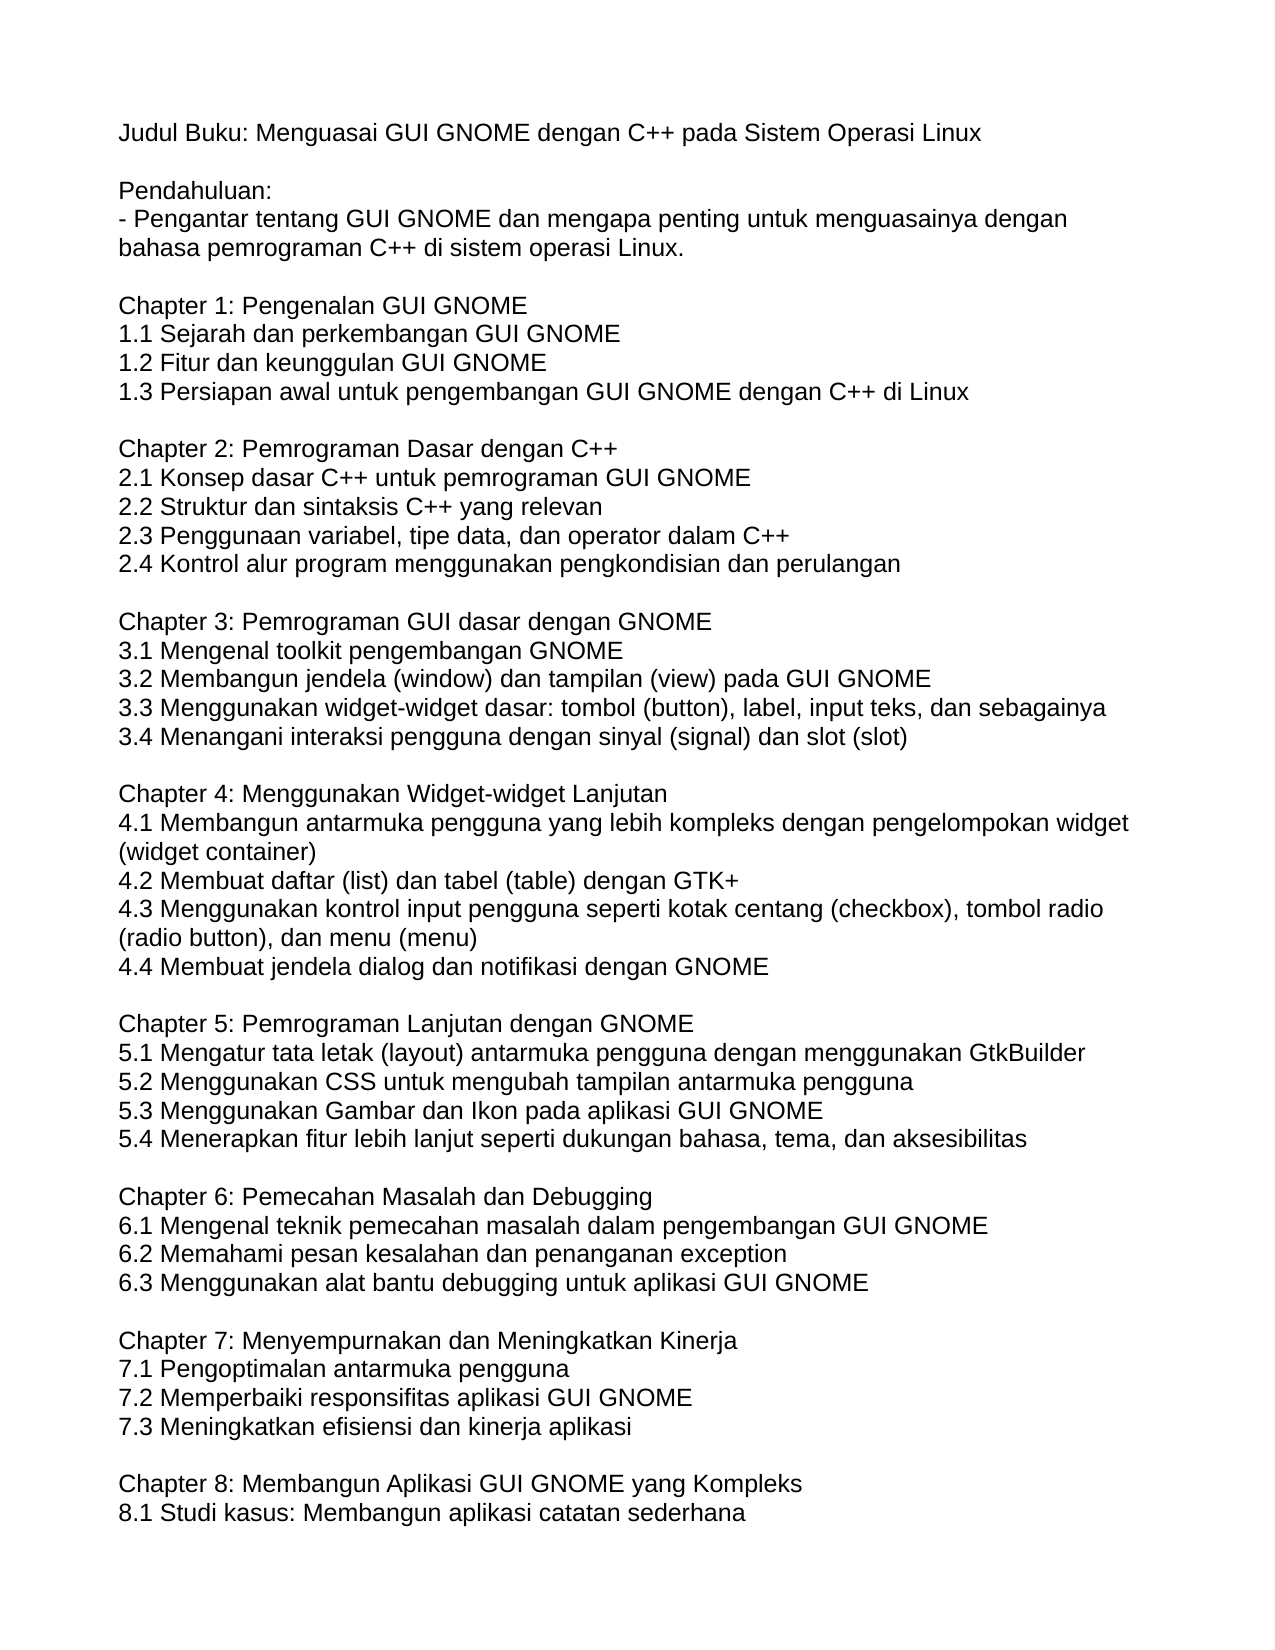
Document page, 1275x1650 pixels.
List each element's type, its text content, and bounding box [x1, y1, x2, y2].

text 4.3 Menggunakan kontrol input pengguna seperti kotak centang (checkbox), tombol radio (radio button), dan menu (menu) [118, 894, 1157, 952]
text 6.1 Mengenal teknik pemecahan masalah dalam pengembangan GUI GNOME [118, 1211, 1157, 1239]
text 2.2 Struktur dan sintaksis C++ yang relevan [118, 492, 1157, 521]
text Chapter 7: Menyempurnakan dan Meningkatkan Kinerja [118, 1326, 1157, 1354]
text 3.3 Menggunakan widget-widget dasar: tombol (button), label, input teks, dan sebagainya [118, 693, 1157, 722]
text 7.1 Pengoptimalan antarmuka pengguna [118, 1354, 1157, 1383]
text 6.2 Memahami pesan kesalahan dan penanganan exception [118, 1239, 1157, 1268]
text Chapter 5: Pemrograman Lanjutan dengan GNOME [118, 1009, 1157, 1038]
text - Pengantar tentang GUI GNOME dan mengapa penting untuk menguasainya dengan bahasa pemrograman C++ di sistem operasi Linux. [118, 204, 1157, 262]
text 5.1 Mengatur tata letak (layout) antarmuka pengguna dengan menggunakan GtkBuilder [118, 1038, 1157, 1067]
text Chapter 1: Pengenalan GUI GNOME [118, 291, 1157, 319]
text Chapter 3: Pemrograman GUI dasar dengan GNOME [118, 607, 1157, 636]
text Pendahuluan: [118, 176, 1157, 204]
text 2.1 Konsep dasar C++ untuk pemrograman GUI GNOME [118, 463, 1157, 492]
text 2.4 Kontrol alur program menggunakan pengkondisian dan perulangan [118, 549, 1157, 578]
text 1.2 Fitur dan keunggulan GUI GNOME [118, 348, 1157, 377]
text 4.4 Membuat jendela dialog dan notifikasi dengan GNOME [118, 952, 1157, 981]
text 5.3 Menggunakan Gambar dan Ikon pada aplikasi GUI GNOME [118, 1096, 1157, 1124]
text Judul Buku: Menguasai GUI GNOME dengan C++ pada Sistem Operasi Linux [118, 118, 1157, 147]
text Chapter 2: Pemrograman Dasar dengan C++ [118, 434, 1157, 463]
text 5.4 Menerapkan fitur lebih lanjut seperti dukungan bahasa, tema, dan aksesibilitas [118, 1124, 1157, 1153]
text 1.1 Sejarah dan perkembangan GUI GNOME [118, 319, 1157, 348]
text 2.3 Penggunaan variabel, tipe data, dan operator dalam C++ [118, 521, 1157, 549]
text 3.1 Mengenal toolkit pengembangan GNOME [118, 636, 1157, 664]
text 3.4 Menangani interaksi pengguna dengan sinyal (signal) dan slot (slot) [118, 722, 1157, 751]
text 8.1 Studi kasus: Membangun aplikasi catatan sederhana [118, 1498, 1157, 1527]
text 3.2 Membangun jendela (window) dan tampilan (view) pada GUI GNOME [118, 664, 1157, 693]
text 6.3 Menggunakan alat bantu debugging untuk aplikasi GUI GNOME [118, 1268, 1157, 1297]
text 1.3 Persiapan awal untuk pengembangan GUI GNOME dengan C++ di Linux [118, 377, 1157, 406]
text 7.3 Meningkatkan efisiensi dan kinerja aplikasi [118, 1412, 1157, 1441]
text Chapter 8: Membangun Aplikasi GUI GNOME yang Kompleks [118, 1469, 1157, 1498]
text Chapter 4: Menggunakan Widget-widget Lanjutan [118, 779, 1157, 808]
text 4.2 Membuat daftar (list) dan tabel (table) dengan GTK+ [118, 866, 1157, 894]
text 4.1 Membangun antarmuka pengguna yang lebih kompleks dengan pengelompokan widget (widget container) [118, 808, 1157, 866]
text 7.2 Memperbaiki responsifitas aplikasi GUI GNOME [118, 1383, 1157, 1412]
text 5.2 Menggunakan CSS untuk mengubah tampilan antarmuka pengguna [118, 1067, 1157, 1096]
text Chapter 6: Pemecahan Masalah dan Debugging [118, 1182, 1157, 1211]
